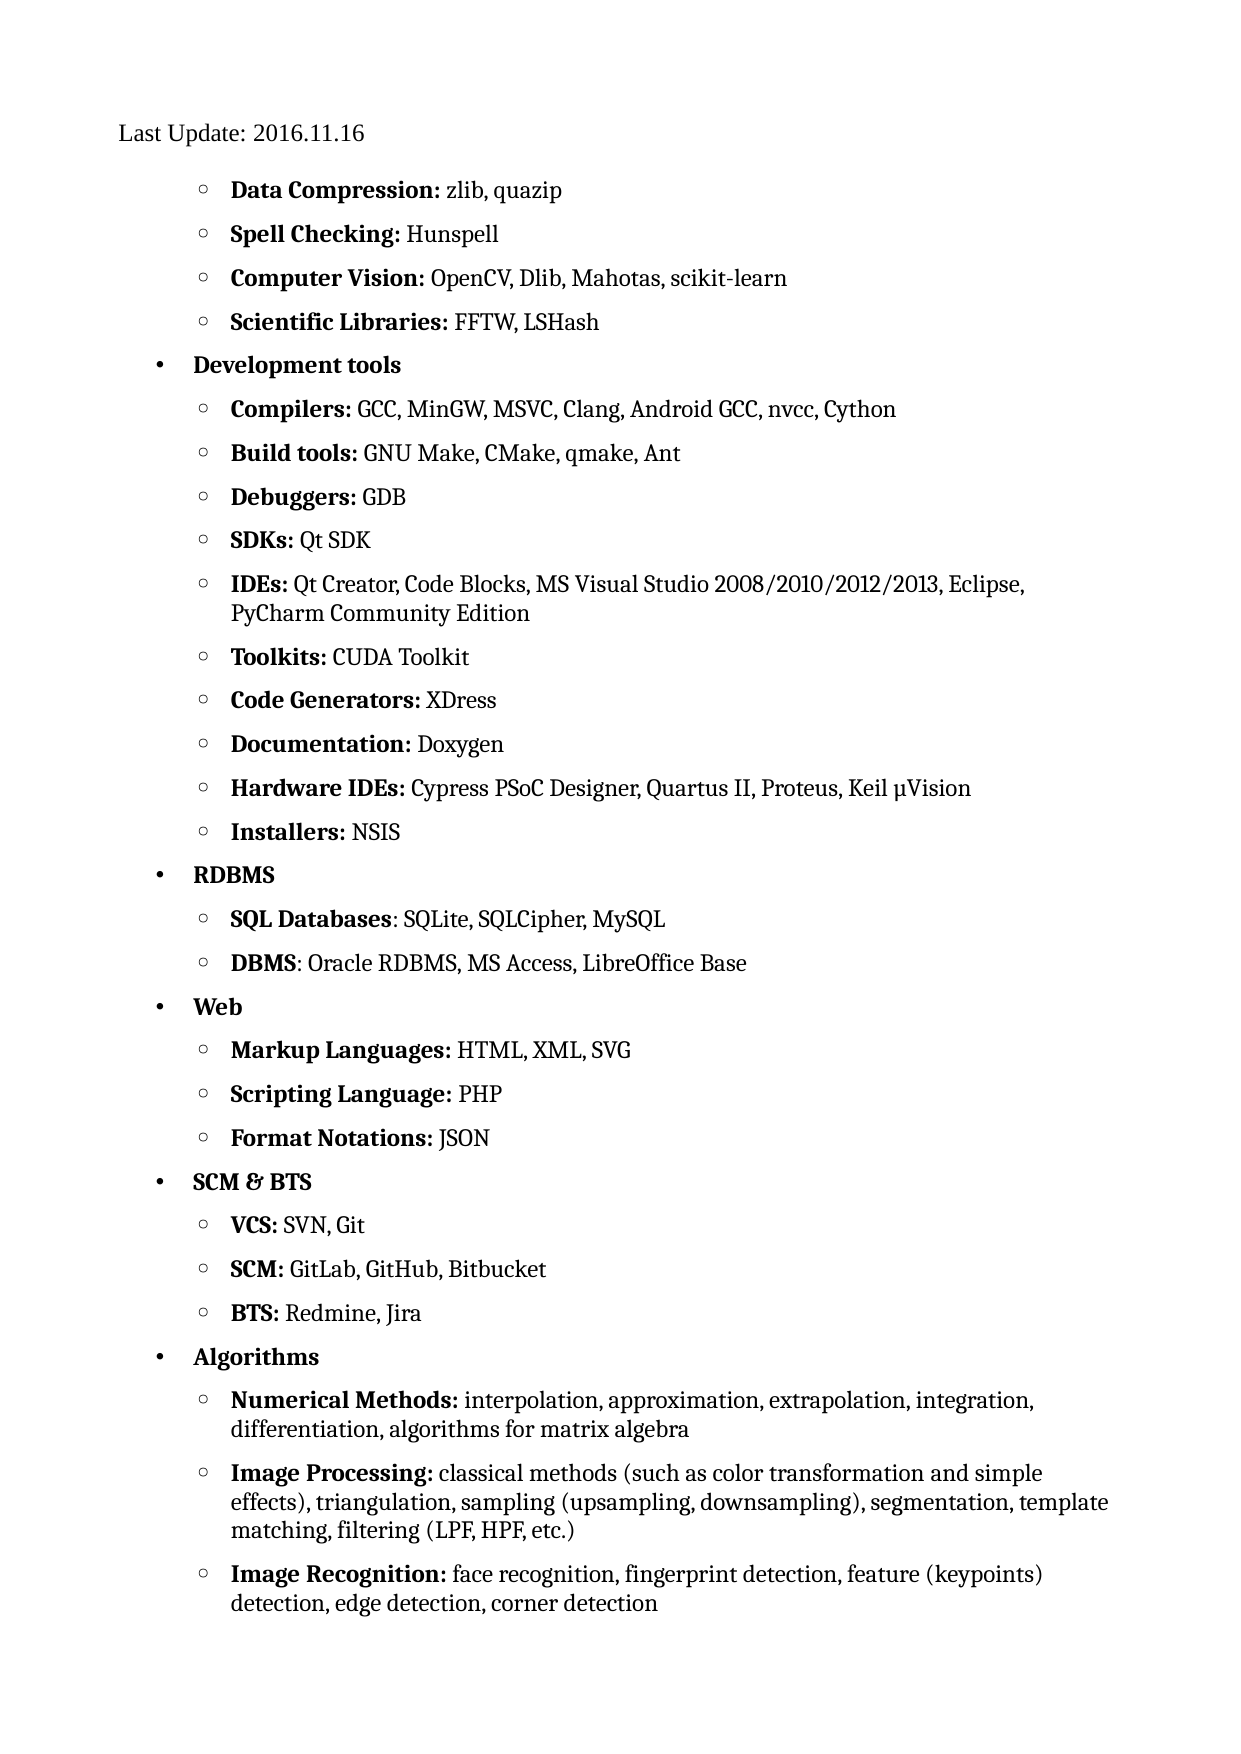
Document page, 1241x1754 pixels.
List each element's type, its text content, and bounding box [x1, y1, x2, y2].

list Numerical Methods: interpolation, approximation, extrapolation, integration, differentiation, algorithms for matrix algebra [193, 1386, 1122, 1444]
list Web [156, 993, 1122, 1021]
list Scientific Libraries: FFTW, LSHash [193, 308, 1122, 336]
list Computer Vision: OpenCV, Dlib, Mahotas, scikit-learn [193, 264, 1122, 293]
list BTS: Redmine, Jira [193, 1299, 1122, 1328]
list Documentation: Doxygen [193, 730, 1122, 759]
list Spell Checking: Hunspell [193, 220, 1122, 249]
list Data Compression: zlib, quazip [193, 176, 1122, 205]
list Image Processing: classical methods (such as color transformation and simple effects), triangulation, sampling (upsampling, downsampling), segmentation, template matching, filtering (LPF, HPF, etc.) [193, 1459, 1122, 1545]
list Format Notations: JSON [193, 1124, 1122, 1153]
list Build tools: GNU Make, CMake, qmake, Ant [193, 439, 1122, 468]
list Development tools [156, 351, 1122, 380]
list Compilers: GCC, MinGW, MSVC, Clang, Android GCC, nvcc, Cython [193, 395, 1122, 424]
list Markup Languages: HTML, XML, SVG [193, 1036, 1122, 1065]
list DBMS: Oracle RDBMS, MS Access, LibreOffice Base [193, 949, 1122, 978]
list IDEs: Qt Creator, Code Blocks, MS Visual Studio 2008/2010/2012/2013, Eclipse, PyCharm Community Edition [193, 570, 1122, 628]
list SDKs: Qt SDK [193, 526, 1122, 555]
list Debuggers: GDB [193, 483, 1122, 511]
list Scripting Language: PHP [193, 1080, 1122, 1109]
list Image Recognition: face recognition, fingerprint detection, feature (keypoints) detection, edge detection, corner detection [193, 1560, 1122, 1618]
list Installers: NSIS [193, 818, 1122, 846]
list RDBMS [156, 861, 1122, 890]
list Toolkits: CUDA Toolkit [193, 643, 1122, 671]
list SQL Databases: SQLite, SQLCipher, MySQL [193, 905, 1122, 934]
list Algorithms [156, 1343, 1122, 1371]
list SCM: GitLab, GitHub, Bitbucket [193, 1255, 1122, 1284]
list SCM & BTS [156, 1168, 1122, 1196]
list VCS: SVN, Git [193, 1211, 1122, 1240]
list Code Generators: XDress [193, 686, 1122, 715]
list Hardware IDEs: Cypress PSoC Designer, Quartus II, Proteus, Keil µVision [193, 774, 1122, 803]
